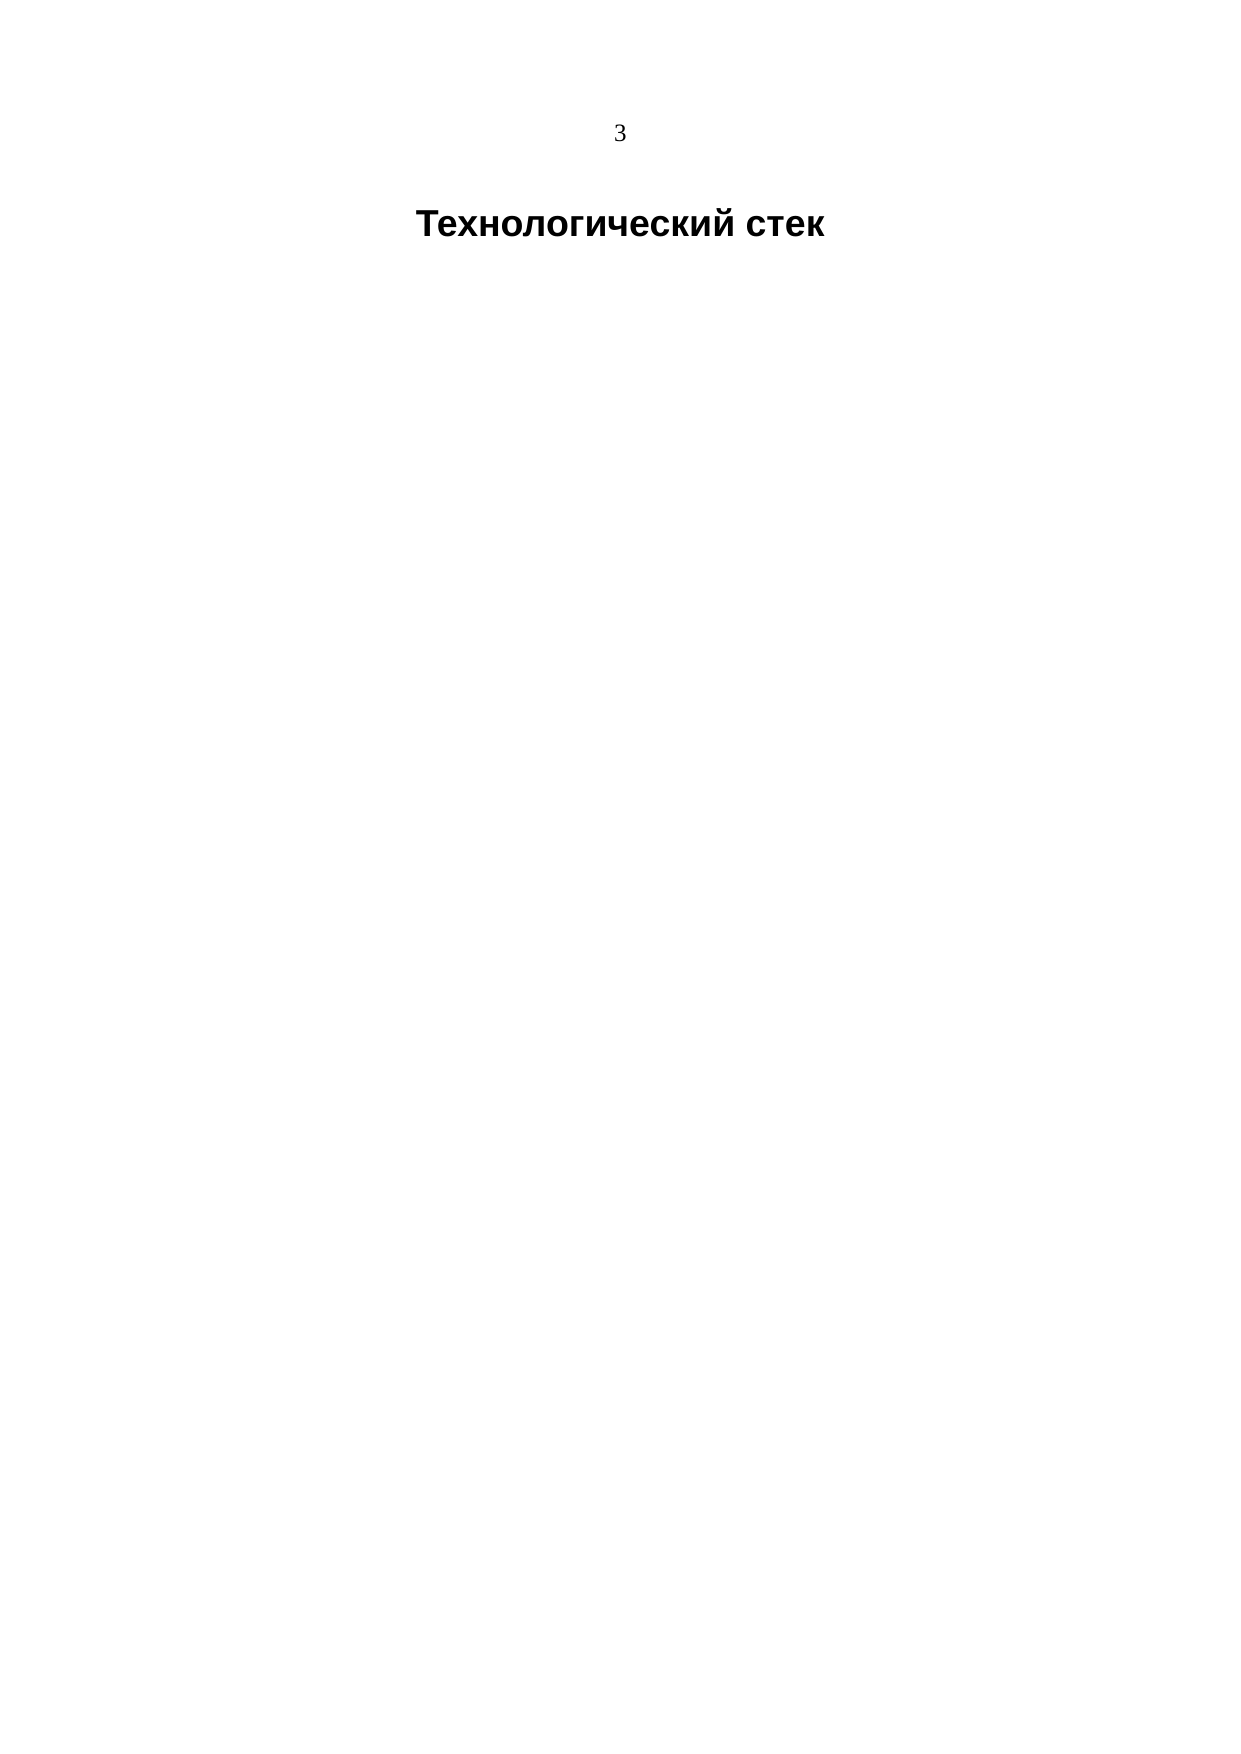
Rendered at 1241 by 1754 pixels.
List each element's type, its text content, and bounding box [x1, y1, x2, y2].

subtitle Технологический стек [118, 201, 1122, 244]
